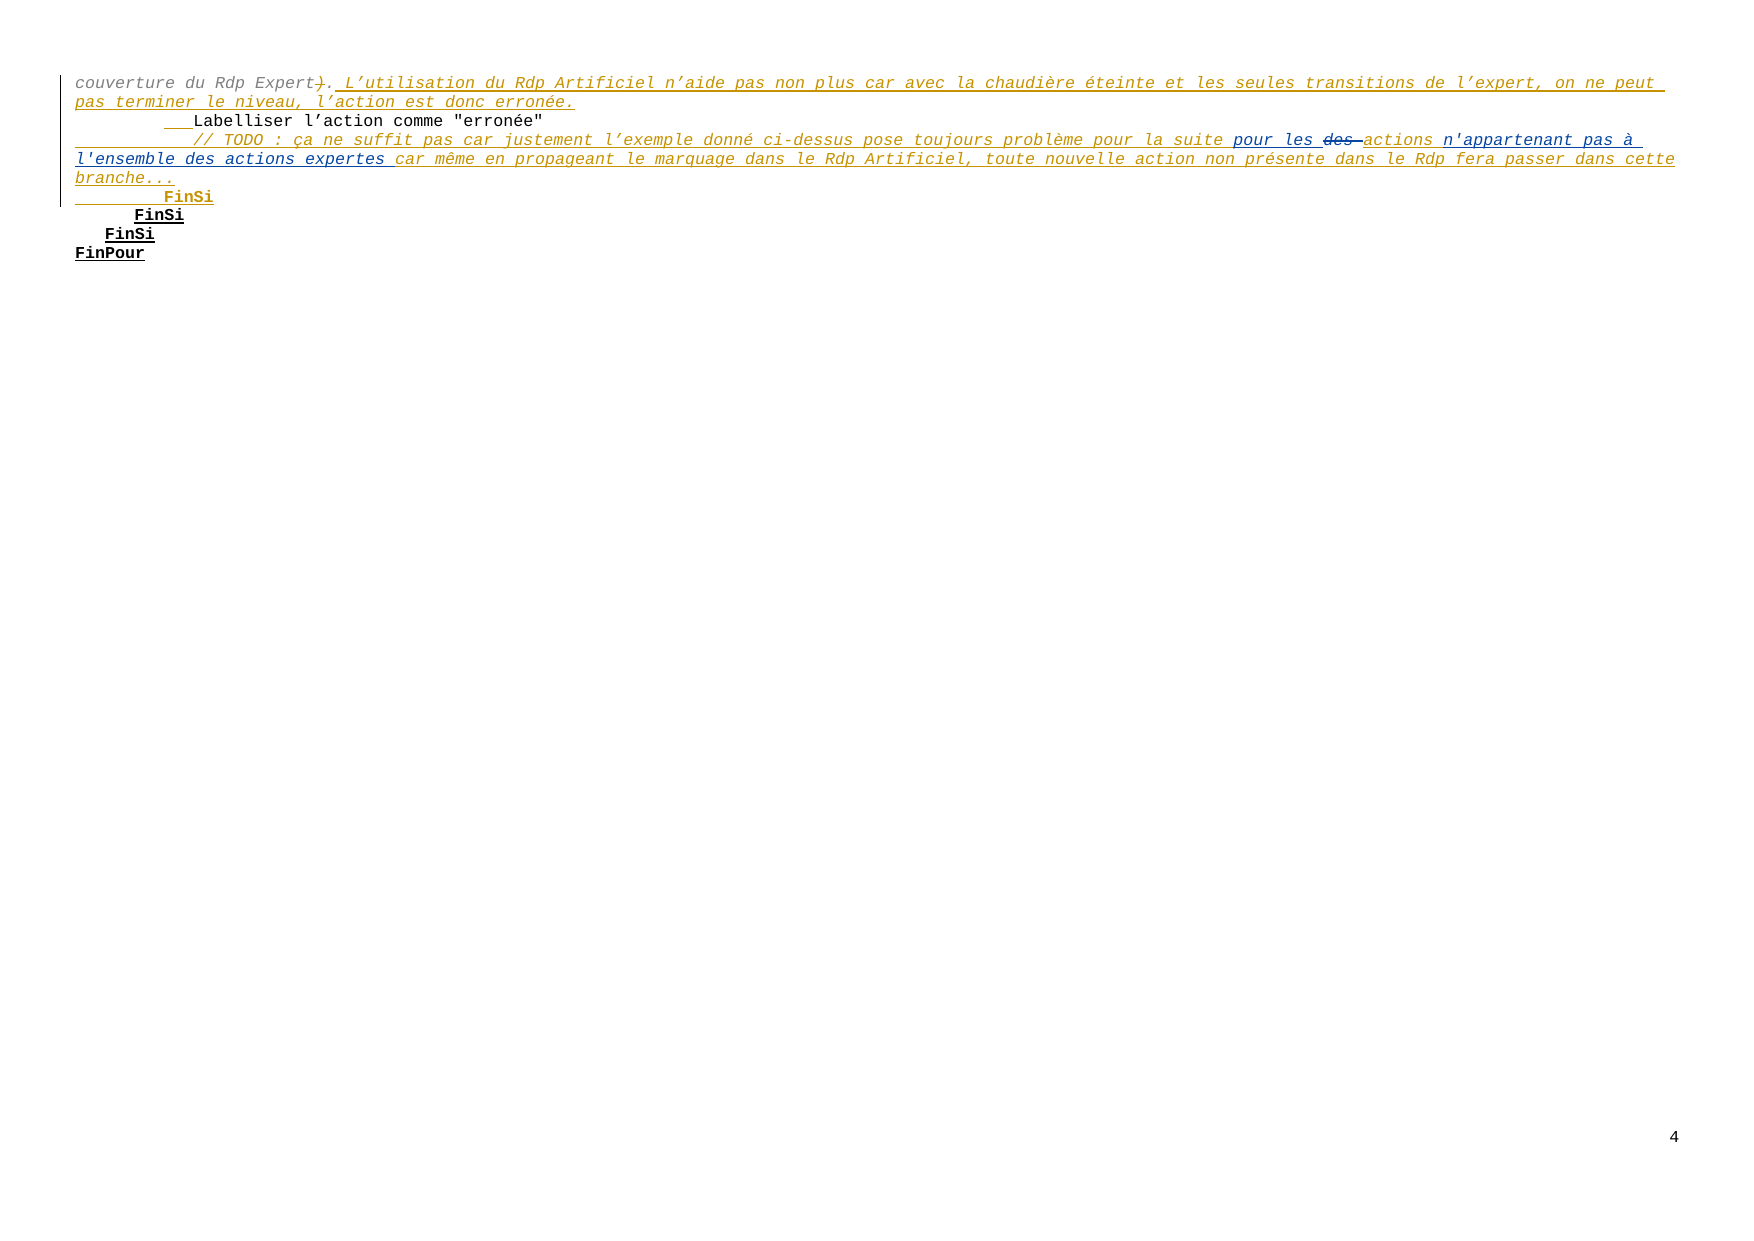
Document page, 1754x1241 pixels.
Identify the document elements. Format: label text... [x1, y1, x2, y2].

text // TODO : ça ne suffit pas car justement l’exemple donné ci-dessus pose toujours problème pour la suite pour les actions n'appartenant pas à l'ensemble des actions expertes car même en propageant le marquage dans le Rdp Artificiel, toute nouvelle action non présente dans le Rdp fera passer dans cette branche... [75, 132, 1679, 188]
text FinSi [75, 226, 1679, 245]
text FinSi [75, 188, 1679, 207]
text Labelliser l’action comme "erronée" [75, 113, 1679, 132]
text FinSi [75, 207, 1679, 226]
text FinPour [75, 245, 1679, 263]
text couverture du Rdp Expert. L’utilisation du Rdp Artificiel n’aide pas non plus car avec la chaudière éteinte et les seules transitions de l’expert, on ne peut pas terminer le niveau, l’action est donc erronée. [75, 75, 1679, 113]
